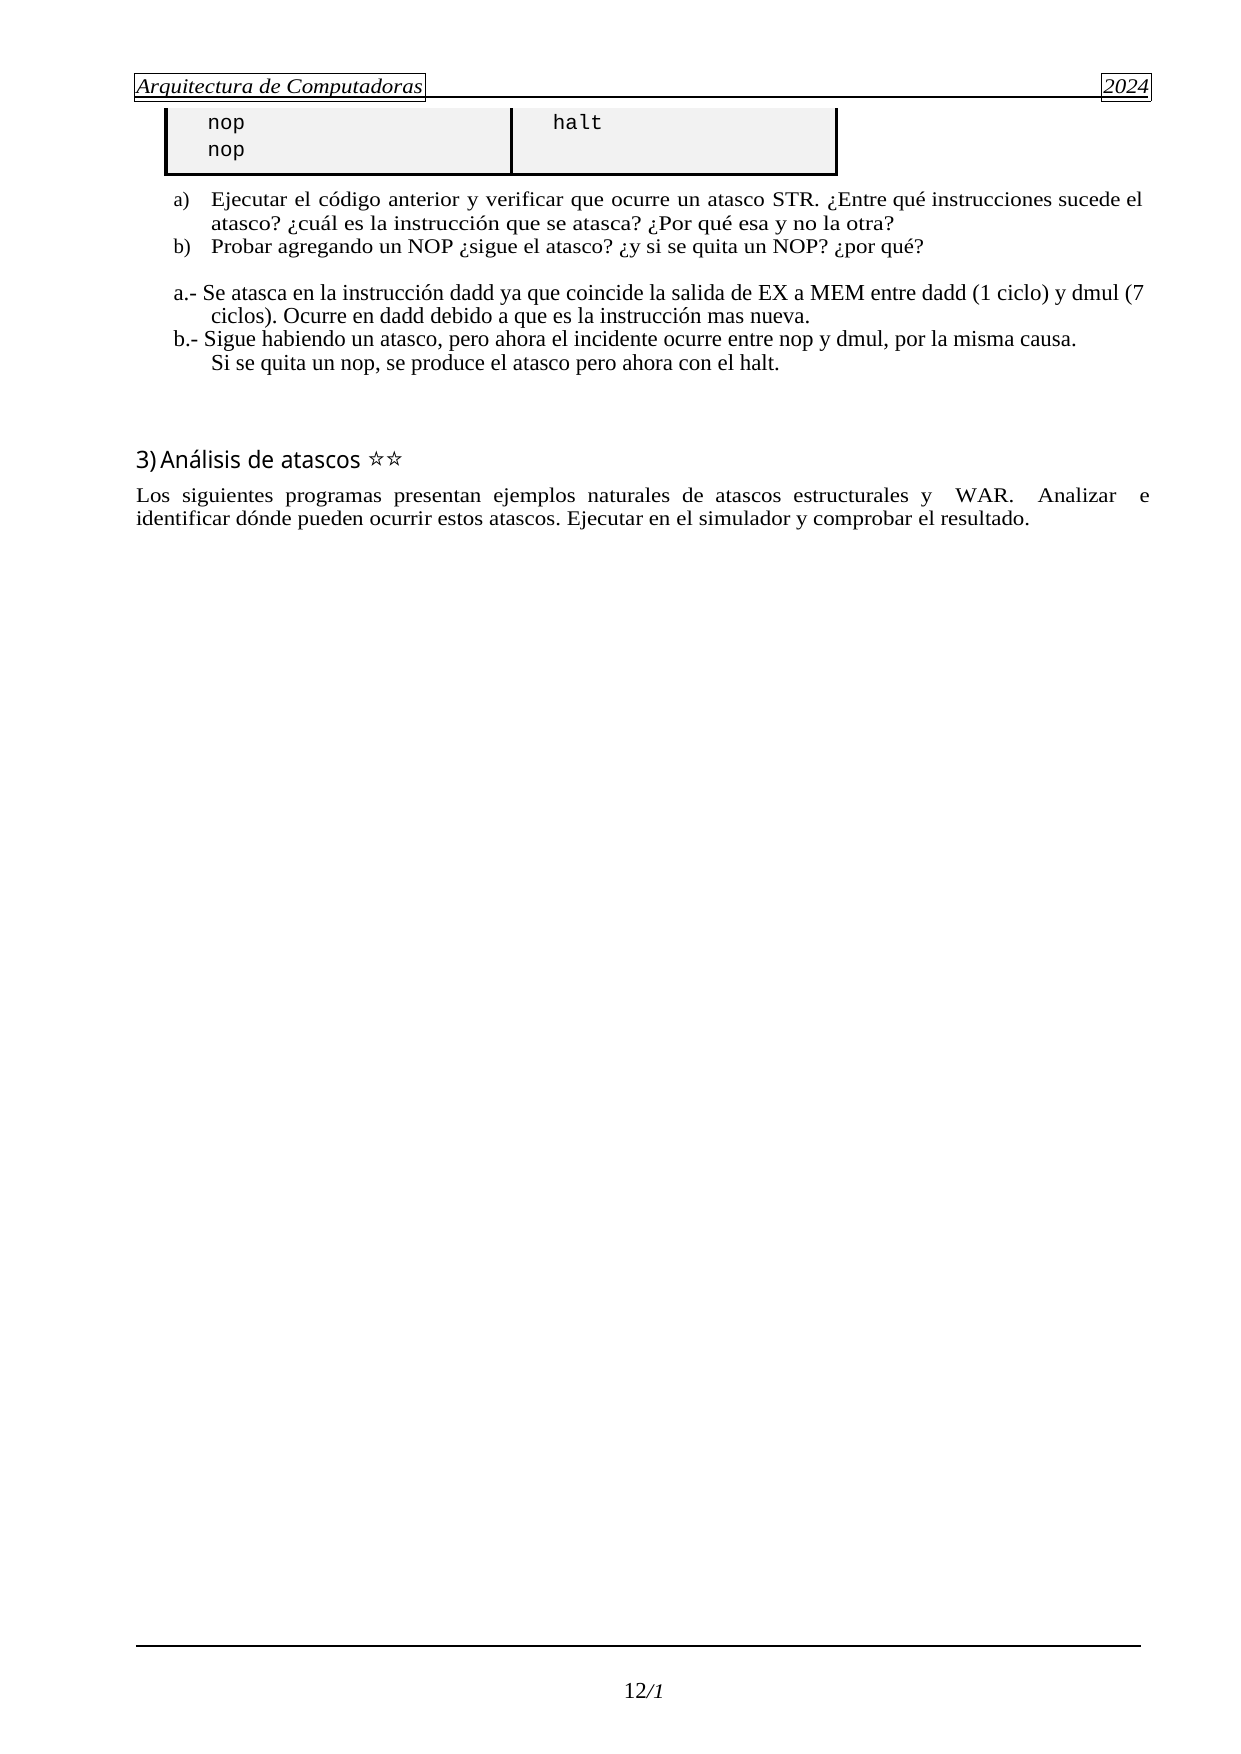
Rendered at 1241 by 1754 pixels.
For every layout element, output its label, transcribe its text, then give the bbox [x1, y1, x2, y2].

table_cell nop [168, 108, 510, 136]
subtitle Análisis de atascos ⭐⭐ [136, 440, 1169, 477]
list a.- Se atasca en la instrucción dadd ya que coincide la salida de EX a MEM entre dadd (1 ciclo) y dmul (7 ciclos). Ocurre en dadd debido a que es la instrucción mas nueva. [173, 281, 1169, 328]
list Si se quita un nop, se produce el atasco pero ahora con el halt. [173, 351, 1169, 375]
list Ejecutar el código anterior y verificar que ocurre un atasco STR. ¿Entre qué instrucciones sucede el atasco? ¿cuál es la instrucción que se atasca? ¿Por qué esa y no la otra? [173, 188, 1150, 235]
list b.- Sigue habiendo un atasco, pero ahora el incidente ocurre entre nop y dmul, por la misma causa. [173, 328, 1169, 351]
table_cell [513, 136, 835, 173]
text Los siguientes programas presentan ejemplos naturales de atascos estructurales y WAR. Analizar e identificar dónde pueden ocurrir estos atascos. Ejecutar en el simulador y comprobar el resultado. [136, 483, 1150, 530]
table_cell halt [513, 108, 835, 136]
table_cell nop [168, 136, 510, 173]
list Probar agregando un NOP ¿sigue el atasco? ¿y si se quita un NOP? ¿por qué? [173, 235, 1169, 258]
